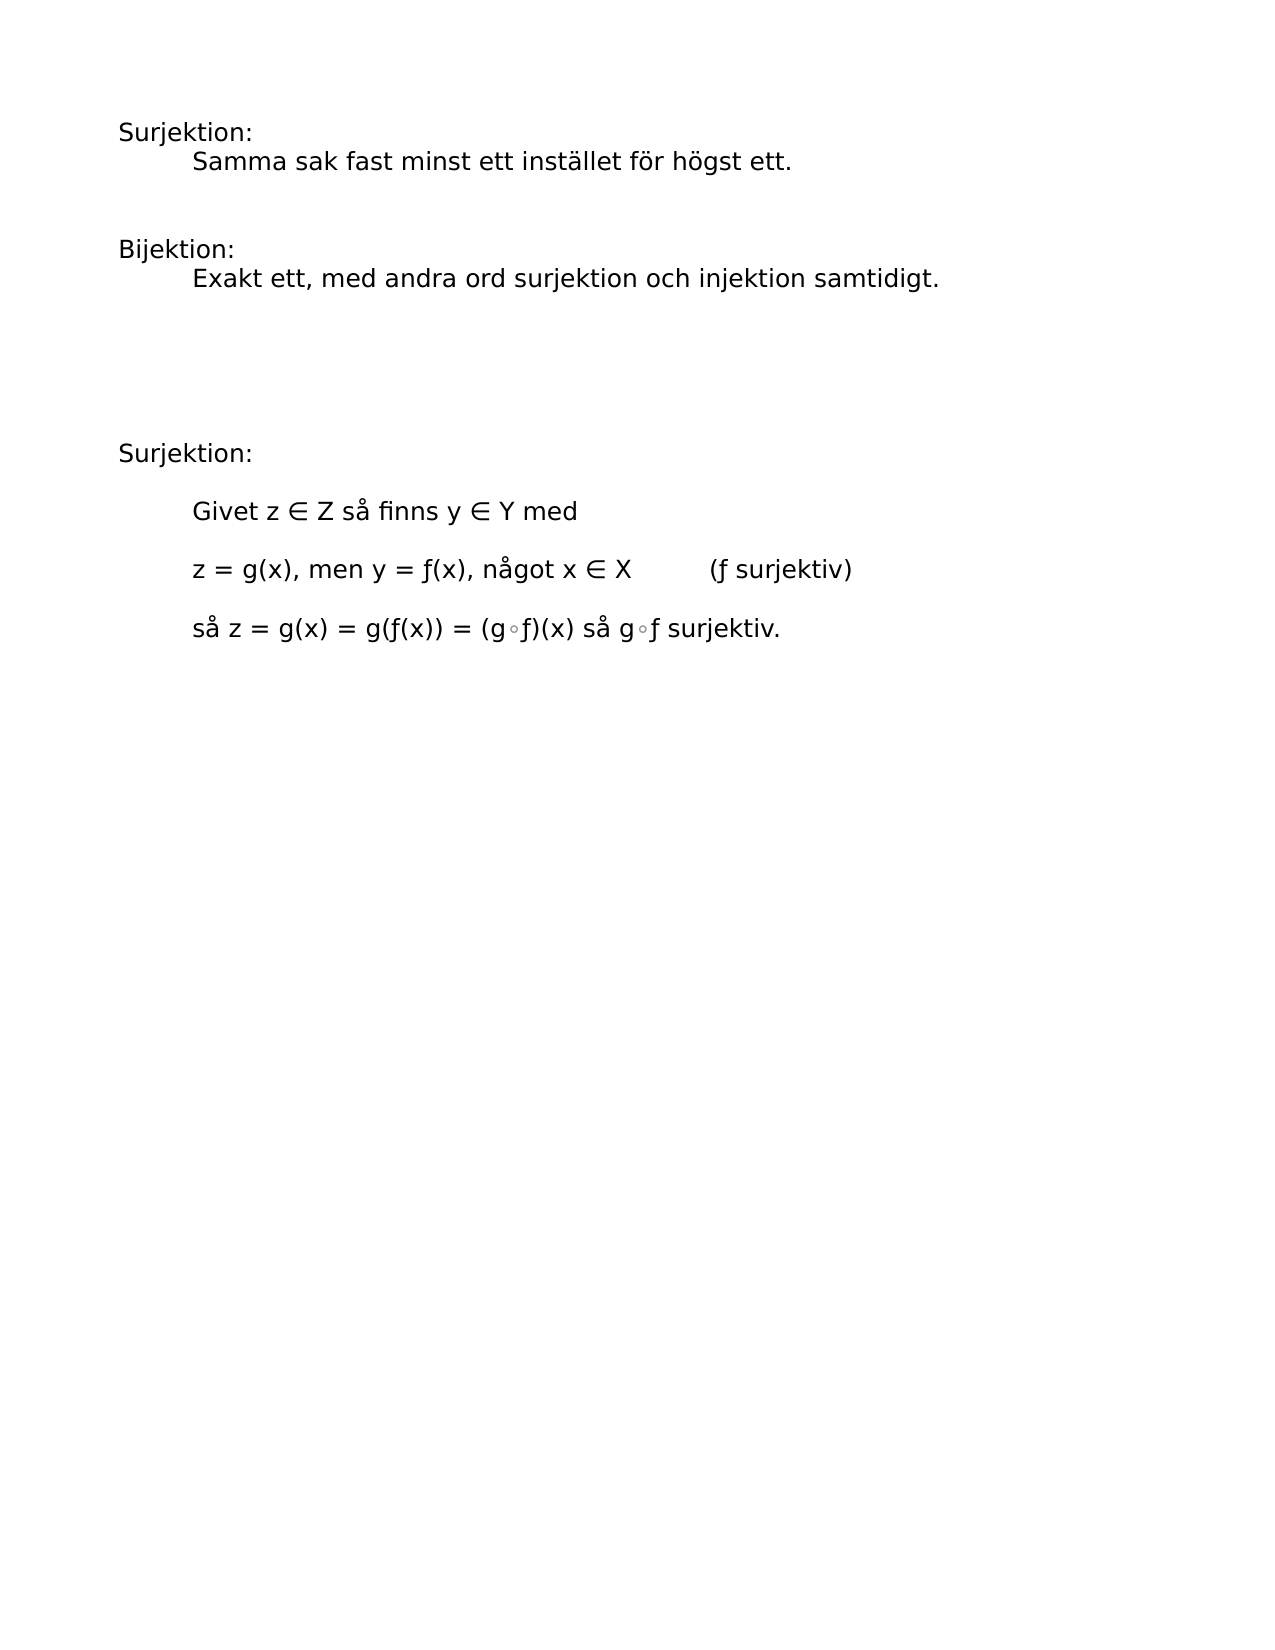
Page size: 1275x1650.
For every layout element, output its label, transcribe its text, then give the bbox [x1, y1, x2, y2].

text så z = g(x) = g(ƒ(x)) = (g∘ƒ)(x) så g∘ƒ surjektiv. [118, 614, 1157, 643]
text Exakt ett, med andra ord surjektion och injektion samtidigt. [118, 264, 1157, 293]
text z = g(x), men y = ƒ(x), något x ∈ X (ƒ surjektiv) [118, 556, 1157, 585]
text Bijektion: [118, 235, 1157, 264]
text Givet z ∈ Z så finns y ∈ Y med [118, 497, 1157, 526]
text Surjektion: [118, 439, 1157, 468]
text Samma sak fast minst ett instället för högst ett. [118, 147, 1157, 176]
text Surjektion: [118, 118, 1157, 147]
